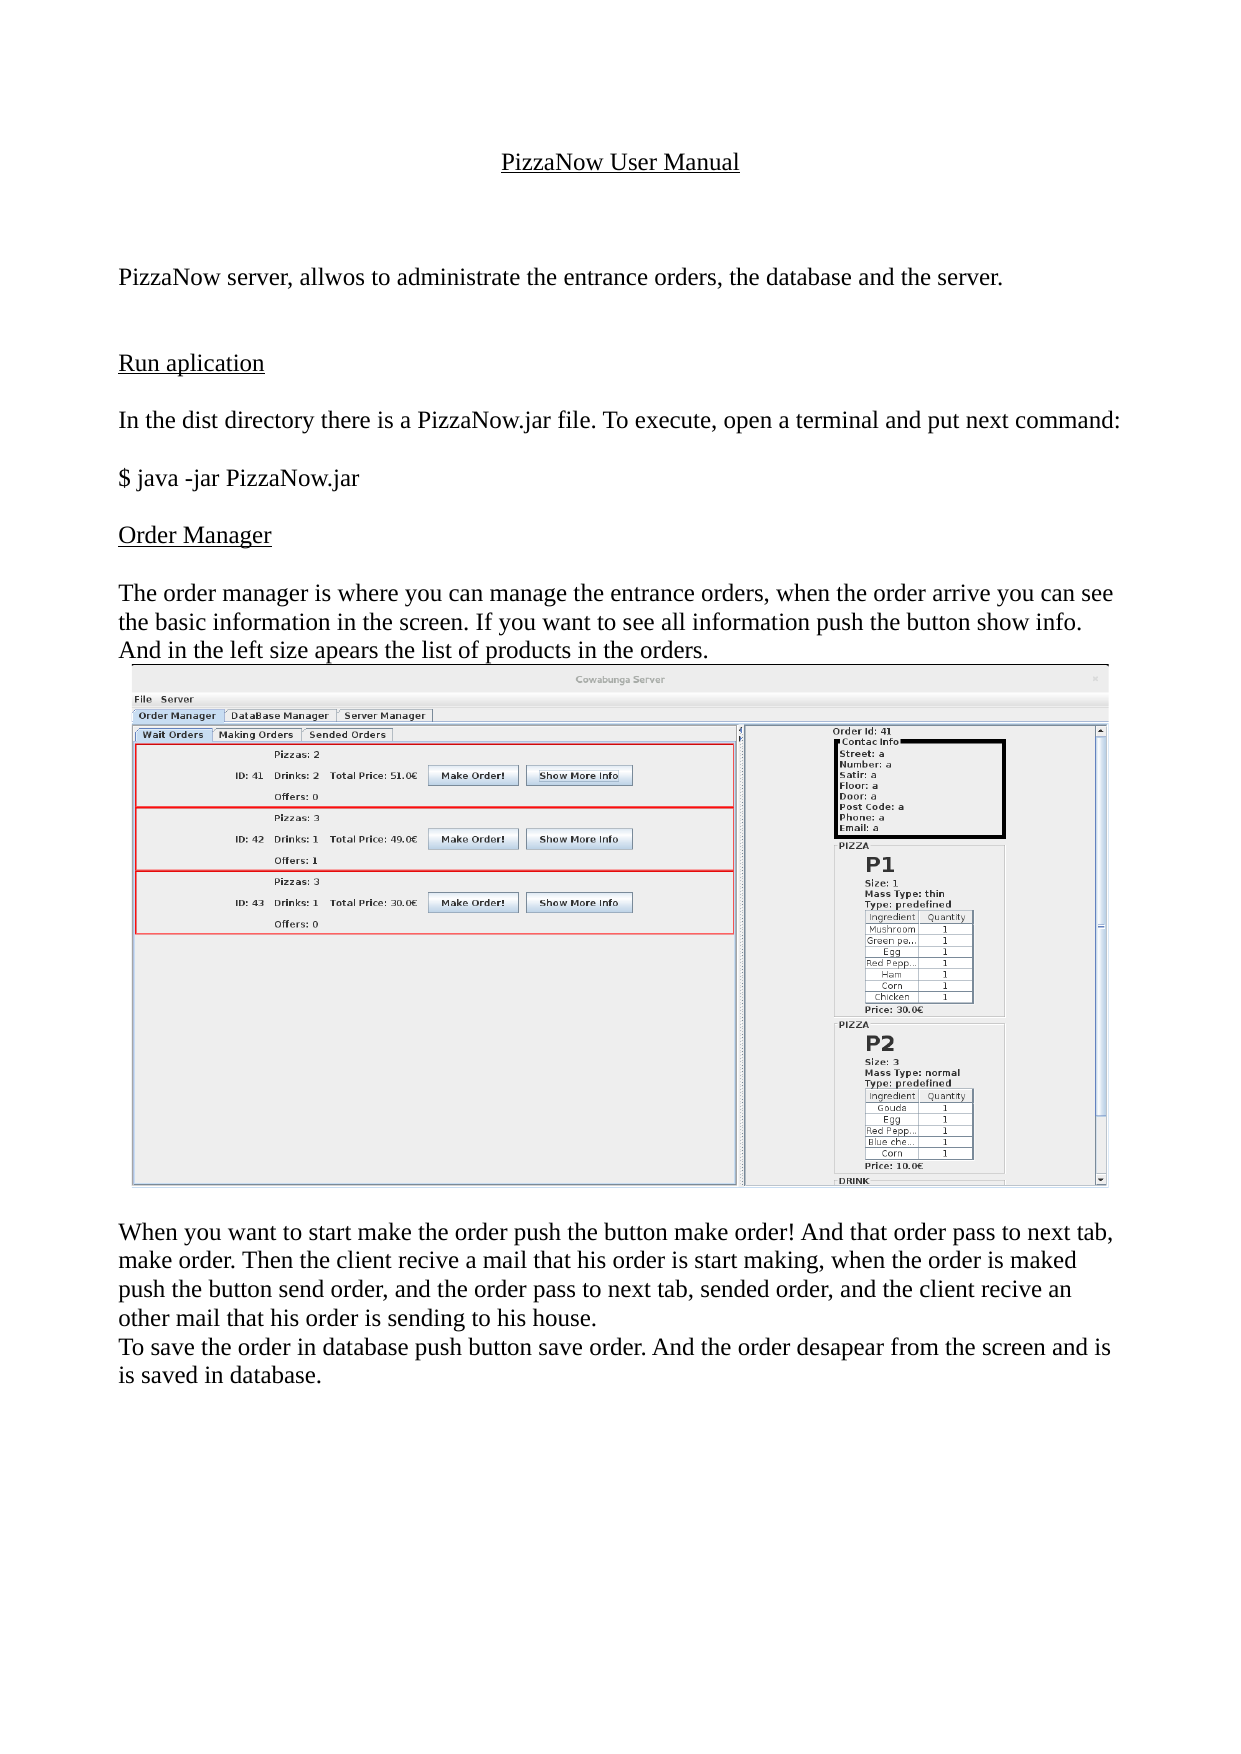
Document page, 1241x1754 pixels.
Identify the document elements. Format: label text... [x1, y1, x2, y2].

text Run aplication [118, 348, 1122, 377]
text When you want to start make the order push the button make order! And that order pass to next tab, make order. Then the client recive a mail that his order is start making, when the order is maked push the button send order, and the order pass to next tab, sended order, and the client recive an other mail that his order is sending to his house. [118, 1217, 1122, 1332]
picture [131, 664, 1109, 1188]
text $ java -jar PizzaNow.jar [118, 463, 1122, 492]
text Order Manager [118, 521, 1122, 549]
text To save the order in database push button save order. And the order desapear from the screen and is is saved in database. [118, 1332, 1122, 1389]
text In the dist directory there is a PizzaNow.jar file. To execute, open a terminal and put next command: [118, 406, 1122, 434]
text The order manager is where you can manage the entrance orders, when the order arrive you can see the basic information in the screen. If you want to see all information push the button show info. And in the left size apears the list of products in the orders. [118, 578, 1122, 664]
text PizzaNow server, allwos to administrate the entrance orders, the database and the server. [118, 262, 1122, 291]
text PizzaNow User Manual [118, 147, 1122, 176]
